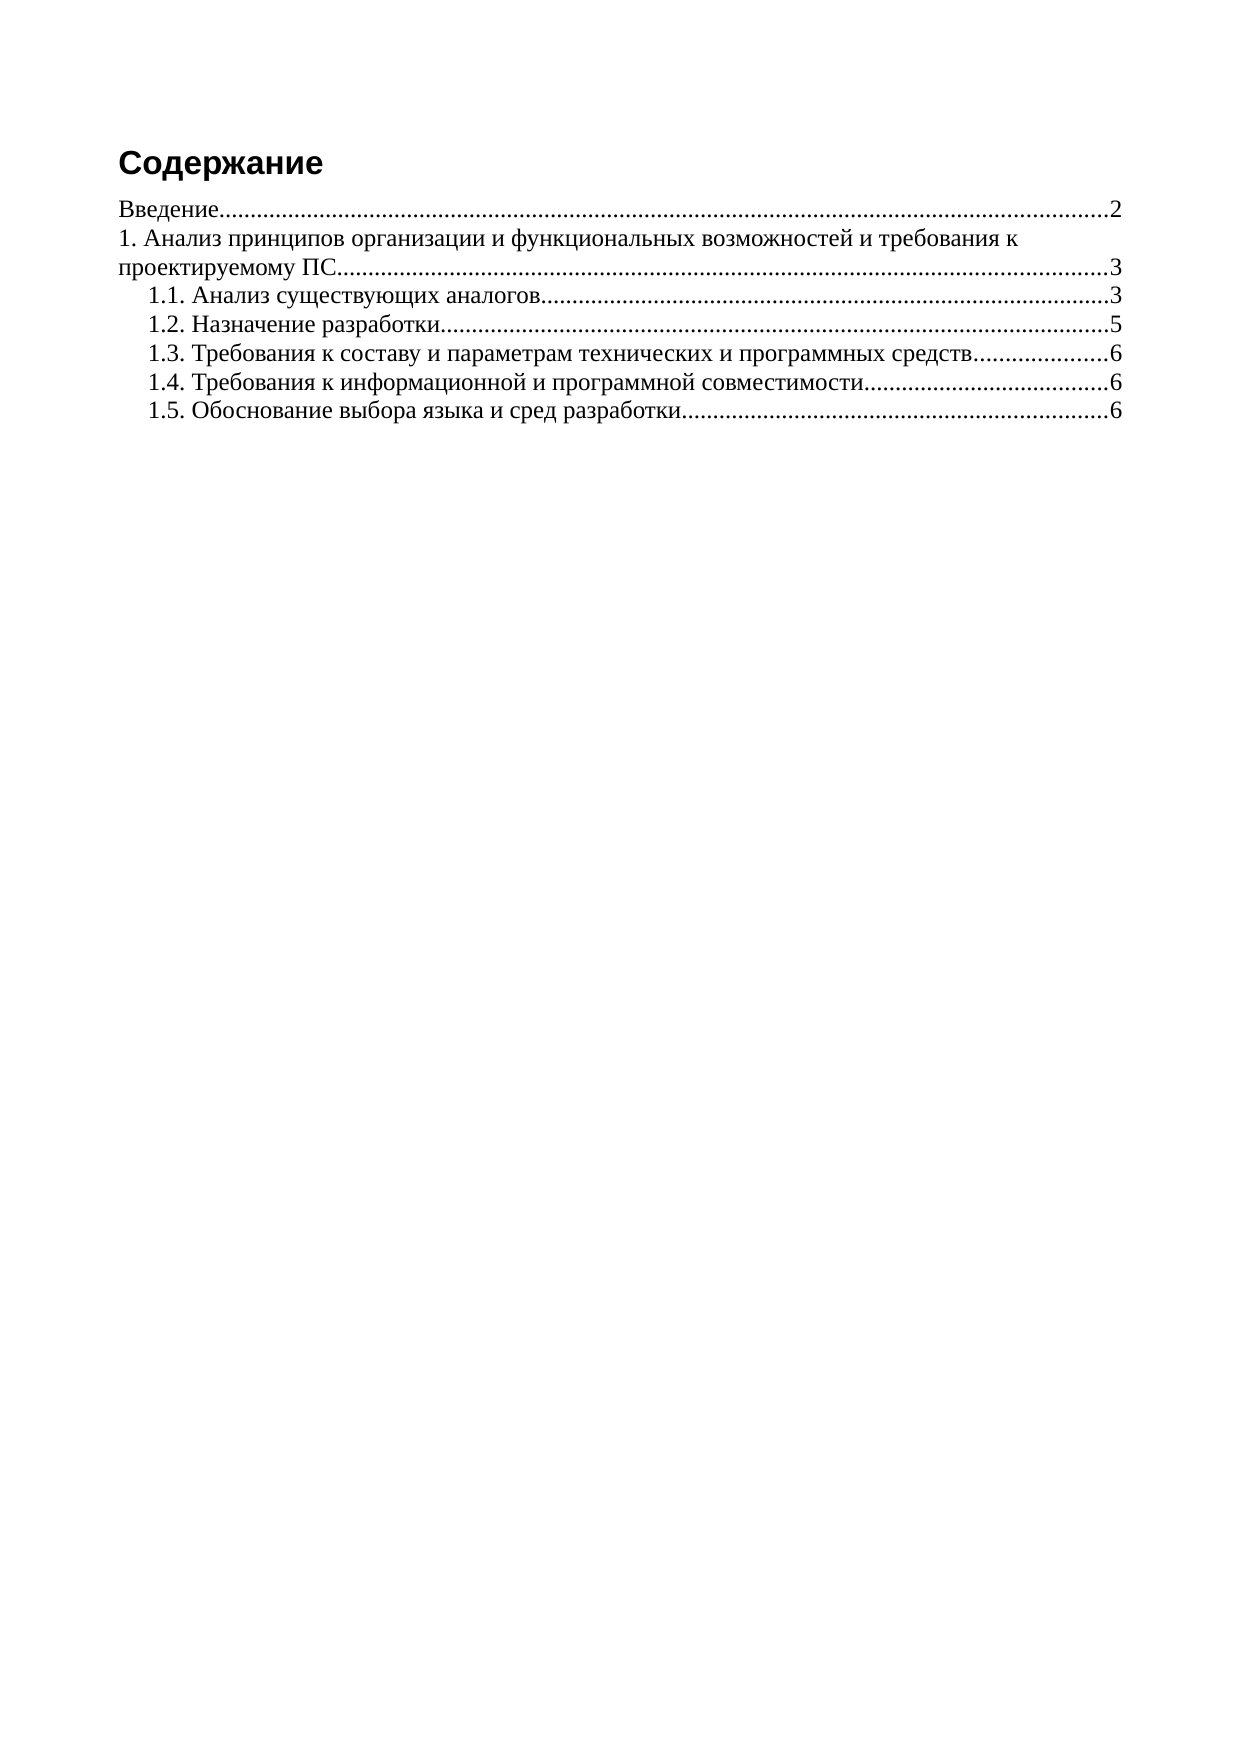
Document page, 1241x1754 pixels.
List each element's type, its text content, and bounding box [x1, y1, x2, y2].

text 1. Анализ принципов организации и функциональных возможностей и требования к проектируемому ПС 3 [118, 223, 1122, 280]
text 1.4. Требования к информационной и программной совместимости 6 [148, 367, 1122, 395]
text 1.3. Требования к составу и параметрам технических и программных средств 6 [148, 338, 1122, 367]
text 1.5. Обоснование выбора языка и сред разработки 6 [148, 395, 1122, 424]
subtitle Содержание [118, 143, 1122, 182]
text Введение 2 [118, 194, 1122, 223]
text 1.2. Назначение разработки 5 [148, 309, 1122, 338]
text 1.1. Анализ существующих аналогов 3 [148, 280, 1122, 309]
